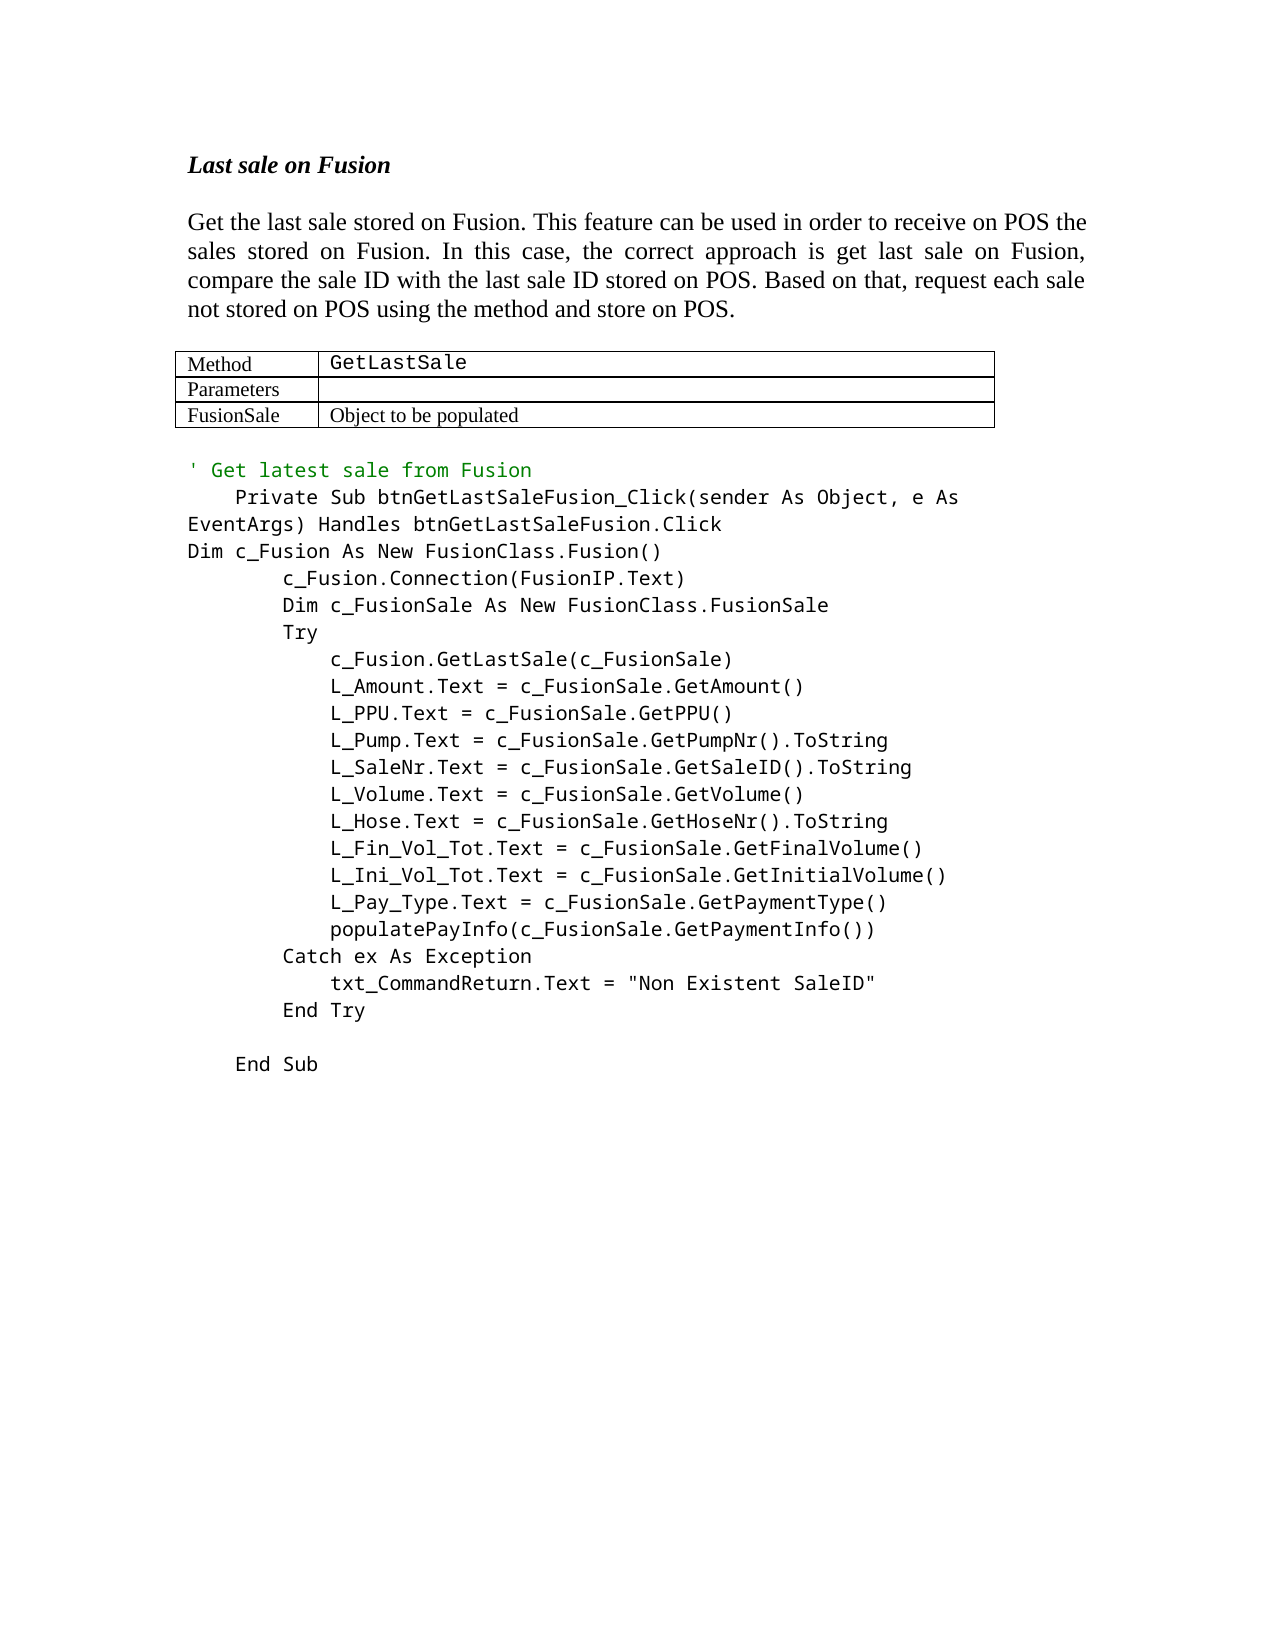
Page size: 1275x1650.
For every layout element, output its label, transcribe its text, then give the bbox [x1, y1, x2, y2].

table_header GetLastSale [319, 352, 994, 376]
text Try [187, 618, 1087, 645]
text End Sub [187, 1050, 1087, 1077]
text c_Fusion.GetLastSale(c_FusionSale) [187, 645, 1087, 672]
text Dim c_FusionSale As New FusionClass.FusionSale [187, 591, 1087, 618]
text L_Amount.Text = c_FusionSale.GetAmount() [187, 672, 1087, 699]
text Private Sub btnGetLastSaleFusion_Click(sender As Object, e As EventArgs) Handles btnGetLastSaleFusion.Click [187, 483, 1087, 537]
text L_Pay_Type.Text = c_FusionSale.GetPaymentType() [187, 888, 1087, 915]
text L_PPU.Text = c_FusionSale.GetPPU() [187, 699, 1087, 726]
text L_Hose.Text = c_FusionSale.GetHoseNr().ToString [187, 807, 1087, 834]
text L_Pump.Text = c_FusionSale.GetPumpNr().ToString [187, 726, 1087, 753]
table_cell Object to be populated [319, 403, 994, 427]
text populatePayInfo(c_FusionSale.GetPaymentInfo()) [187, 915, 1087, 942]
text L_Fin_Vol_Tot.Text = c_FusionSale.GetFinalVolume() [187, 834, 1087, 861]
table_cell FusionSale [176, 403, 318, 427]
table_cell Parameters [176, 378, 318, 401]
text ' Get latest sale from Fusion [187, 456, 1087, 483]
text Get the last sale stored on Fusion. This feature can be used in order to receive on POS the sales stored on Fusion. In this case, the correct approach is get last sale on Fusion, compare the sale ID with the last sale ID stored on POS. Based on that, request each sale not stored on POS using the method and store on POS. [187, 207, 1087, 322]
text L_Ini_Vol_Tot.Text = c_FusionSale.GetInitialVolume() [187, 861, 1087, 888]
text c_Fusion.Connection(FusionIP.Text) [187, 564, 1087, 591]
table_header Method [176, 352, 318, 376]
text Last sale on Fusion [187, 150, 1087, 179]
text End Try [187, 996, 1087, 1023]
text L_SaleNr.Text = c_FusionSale.GetSaleID().ToString [187, 753, 1087, 780]
text Catch ex As Exception [187, 942, 1087, 969]
text L_Volume.Text = c_FusionSale.GetVolume() [187, 780, 1087, 807]
text Dim c_Fusion As New FusionClass.Fusion() [187, 537, 1087, 564]
table_cell [319, 378, 994, 401]
text txt_CommandReturn.Text = "Non Existent SaleID" [187, 969, 1087, 996]
